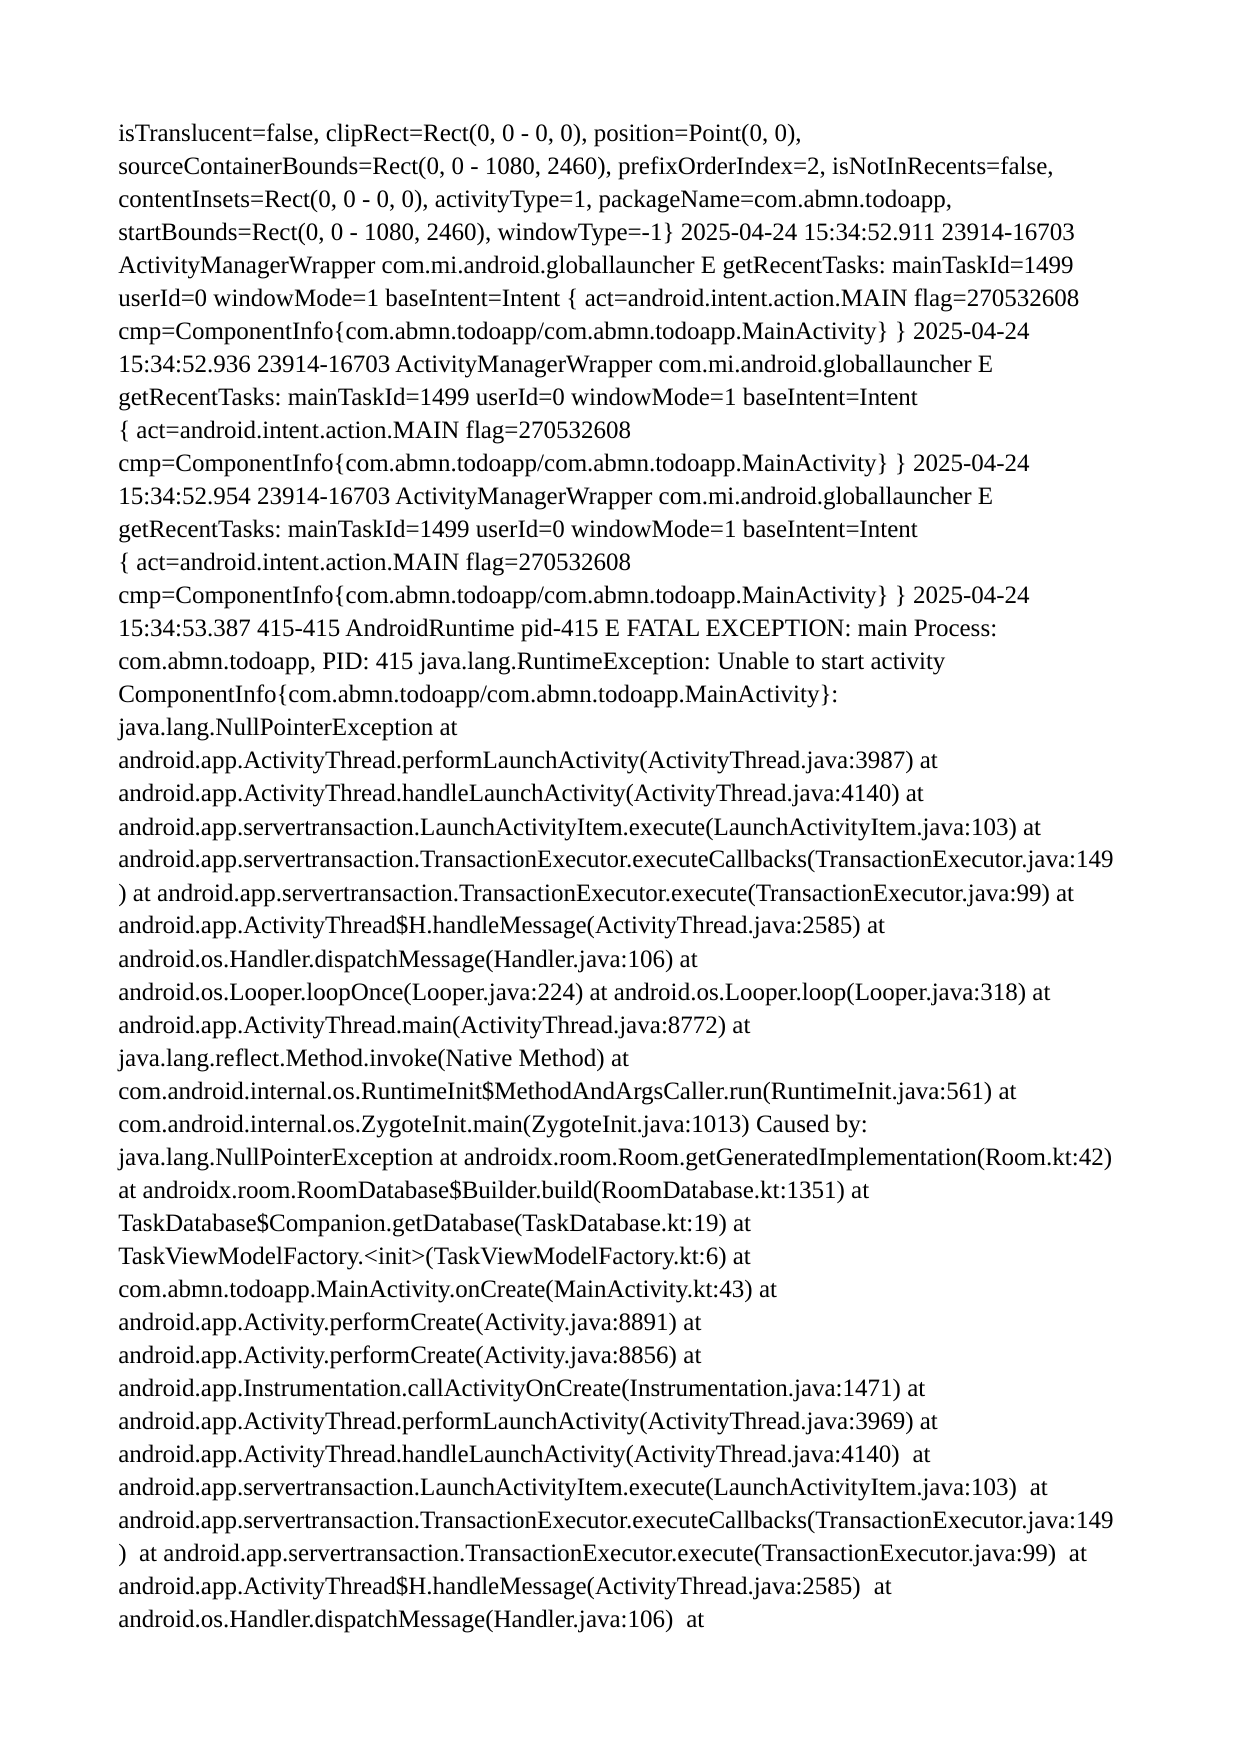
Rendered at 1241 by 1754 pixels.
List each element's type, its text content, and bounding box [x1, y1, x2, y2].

text isTranslucent=false, clipRect=Rect(0, 0 - 0, 0), position=Point(0, 0), sourceContainerBounds=Rect(0, 0 - 1080, 2460), prefixOrderIndex=2, isNotInRecents=false, contentInsets=Rect(0, 0 - 0, 0), activityType=1, packageName=com.abmn.todoapp, startBounds=Rect(0, 0 - 1080, 2460), windowType=-1} 2025-04-24 15:34:52.911 23914-16703 ActivityManagerWrapper com.mi.android.globallauncher E getRecentTasks: mainTaskId=1499 userId=0 windowMode=1 baseIntent=Intent { act=android.intent.action.MAIN flag=270532608 cmp=ComponentInfo{com.abmn.todoapp/com.abmn.todoapp.MainActivity} } 2025-04-24 15:34:52.936 23914-16703 ActivityManagerWrapper com.mi.android.globallauncher E getRecentTasks: mainTaskId=1499 userId=0 windowMode=1 baseIntent=Intent { act=android.intent.action.MAIN flag=270532608 cmp=ComponentInfo{com.abmn.todoapp/com.abmn.todoapp.MainActivity} } 2025-04-24 15:34:52.954 23914-16703 ActivityManagerWrapper com.mi.android.globallauncher E getRecentTasks: mainTaskId=1499 userId=0 windowMode=1 baseIntent=Intent { act=android.intent.action.MAIN flag=270532608 cmp=ComponentInfo{com.abmn.todoapp/com.abmn.todoapp.MainActivity} } 2025-04-24 15:34:53.387 415-415 AndroidRuntime pid-415 E FATAL EXCEPTION: main Process: com.abmn.todoapp, PID: 415 java.lang.RuntimeException: Unable to start activity ComponentInfo{com.abmn.todoapp/com.abmn.todoapp.MainActivity}: java.lang.NullPointerException at android.app.ActivityThread.performLaunchActivity(ActivityThread.java:3987) at android.app.ActivityThread.handleLaunchActivity(ActivityThread.java:4140) at android.app.servertransaction.LaunchActivityItem.execute(LaunchActivityItem.java:103) at android.app.servertransaction.TransactionExecutor.executeCallbacks(TransactionExecutor.java:149) at android.app.servertransaction.TransactionExecutor.execute(TransactionExecutor.java:99) at android.app.ActivityThread$H.handleMessage(ActivityThread.java:2585) at android.os.Handler.dispatchMessage(Handler.java:106) at android.os.Looper.loopOnce(Looper.java:224) at android.os.Looper.loop(Looper.java:318) at android.app.ActivityThread.main(ActivityThread.java:8772) at java.lang.reflect.Method.invoke(Native Method) at com.android.internal.os.RuntimeInit$MethodAndArgsCaller.run(RuntimeInit.java:561) at com.android.internal.os.ZygoteInit.main(ZygoteInit.java:1013) Caused by: java.lang.NullPointerException at androidx.room.Room.getGeneratedImplementation(Room.kt:42) at androidx.room.RoomDatabase$Builder.build(RoomDatabase.kt:1351) at TaskDatabase$Companion.getDatabase(TaskDatabase.kt:19) at TaskViewModelFactory.<init>(TaskViewModelFactory.kt:6) at com.abmn.todoapp.MainActivity.onCreate(MainActivity.kt:43) at android.app.Activity.performCreate(Activity.java:8891) at android.app.Activity.performCreate(Activity.java:8856) at android.app.Instrumentation.callActivityOnCreate(Instrumentation.java:1471) at android.app.ActivityThread.performLaunchActivity(ActivityThread.java:3969) at android.app.ActivityThread.handleLaunchActivity(ActivityThread.java:4140) at android.app.servertransaction.LaunchActivityItem.execute(LaunchActivityItem.java:103) at android.app.servertransaction.TransactionExecutor.executeCallbacks(TransactionExecutor.java:149) at android.app.servertransaction.TransactionExecutor.execute(TransactionExecutor.java:99) at android.app.ActivityThread$H.handleMessage(ActivityThread.java:2585) at android.os.Handler.dispatchMessage(Handler.java:106) at [118, 118, 1122, 1633]
